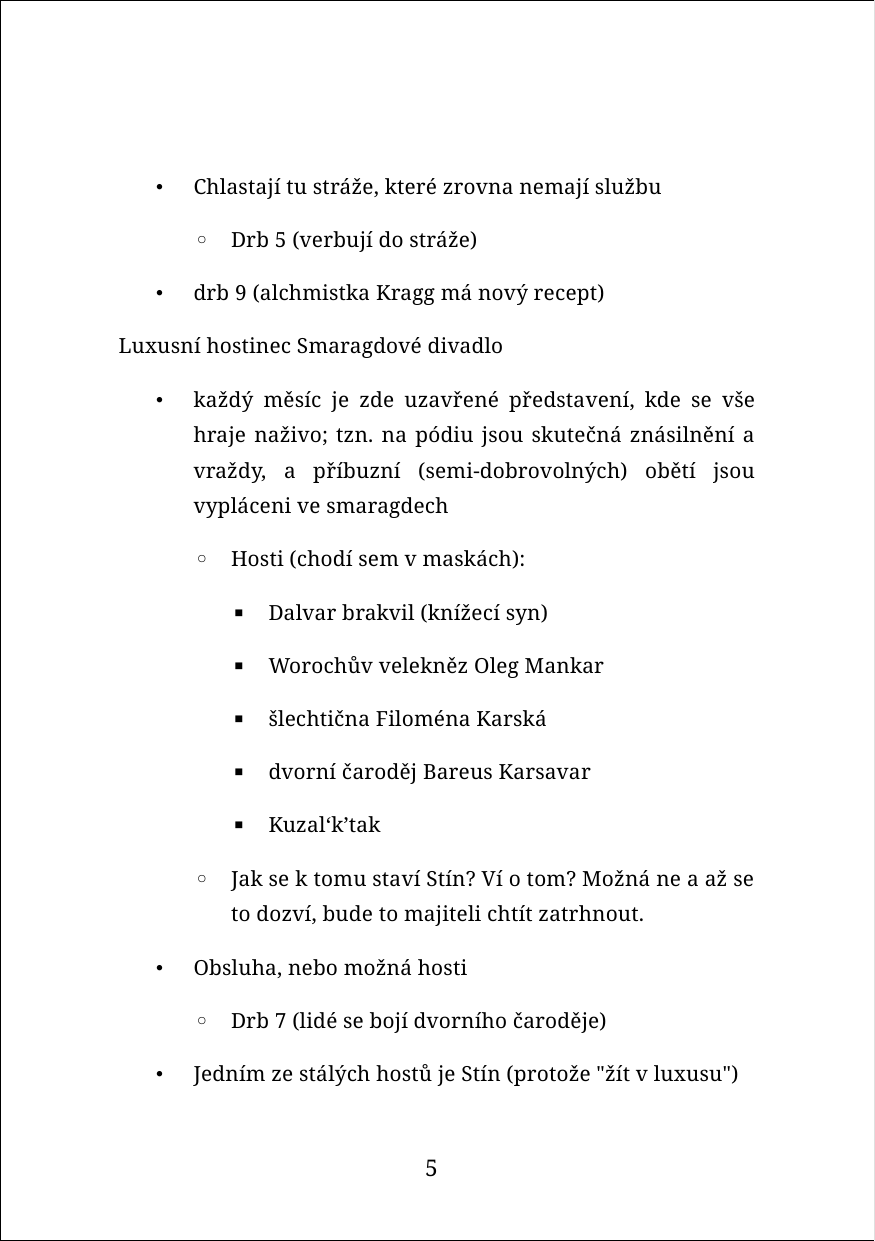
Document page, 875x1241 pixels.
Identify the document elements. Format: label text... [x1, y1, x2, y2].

list Dalvar brakvil (knížecí syn) [231, 598, 756, 626]
list Drb 7 (lidé se bojí dvorního čaroděje) [193, 1006, 756, 1034]
list Obsluha, nebo možná hosti [156, 953, 756, 981]
list dvorní čaroděj Bareus Karsavar [231, 757, 756, 786]
list Chlastají tu stráže, které zrovna nemají službu [156, 172, 756, 200]
list Jedním ze stálých hostů je Stín (protože "žít v luxusu") [156, 1059, 756, 1087]
list Hosti (chodí sem v maskách): [193, 544, 756, 573]
list Kuzal‘k’tak [231, 811, 756, 839]
list Worochův velekněz Oleg Mankar [231, 651, 756, 679]
list drb 9 (alchmistka Kragg má nový recept) [156, 278, 756, 307]
list Drb 5 (verbují do stráže) [193, 225, 756, 253]
list Jak se k tomu staví Stín? Ví o tom? Možná ne a až se to dozví, bude to majiteli chtít zatrhnout. [193, 864, 756, 928]
text Luxusní hostinec Smaragdové divadlo [118, 331, 756, 360]
list každý měsíc je zde uzavřené představení, kde se vše hraje naživo; tzn. na pódiu jsou skutečná znásilnění a vraždy, a příbuzní (semi-dobrovolných) obětí jsou vypláceni ve smaragdech [156, 385, 756, 520]
list šlechtična Filoména Karská [231, 704, 756, 733]
